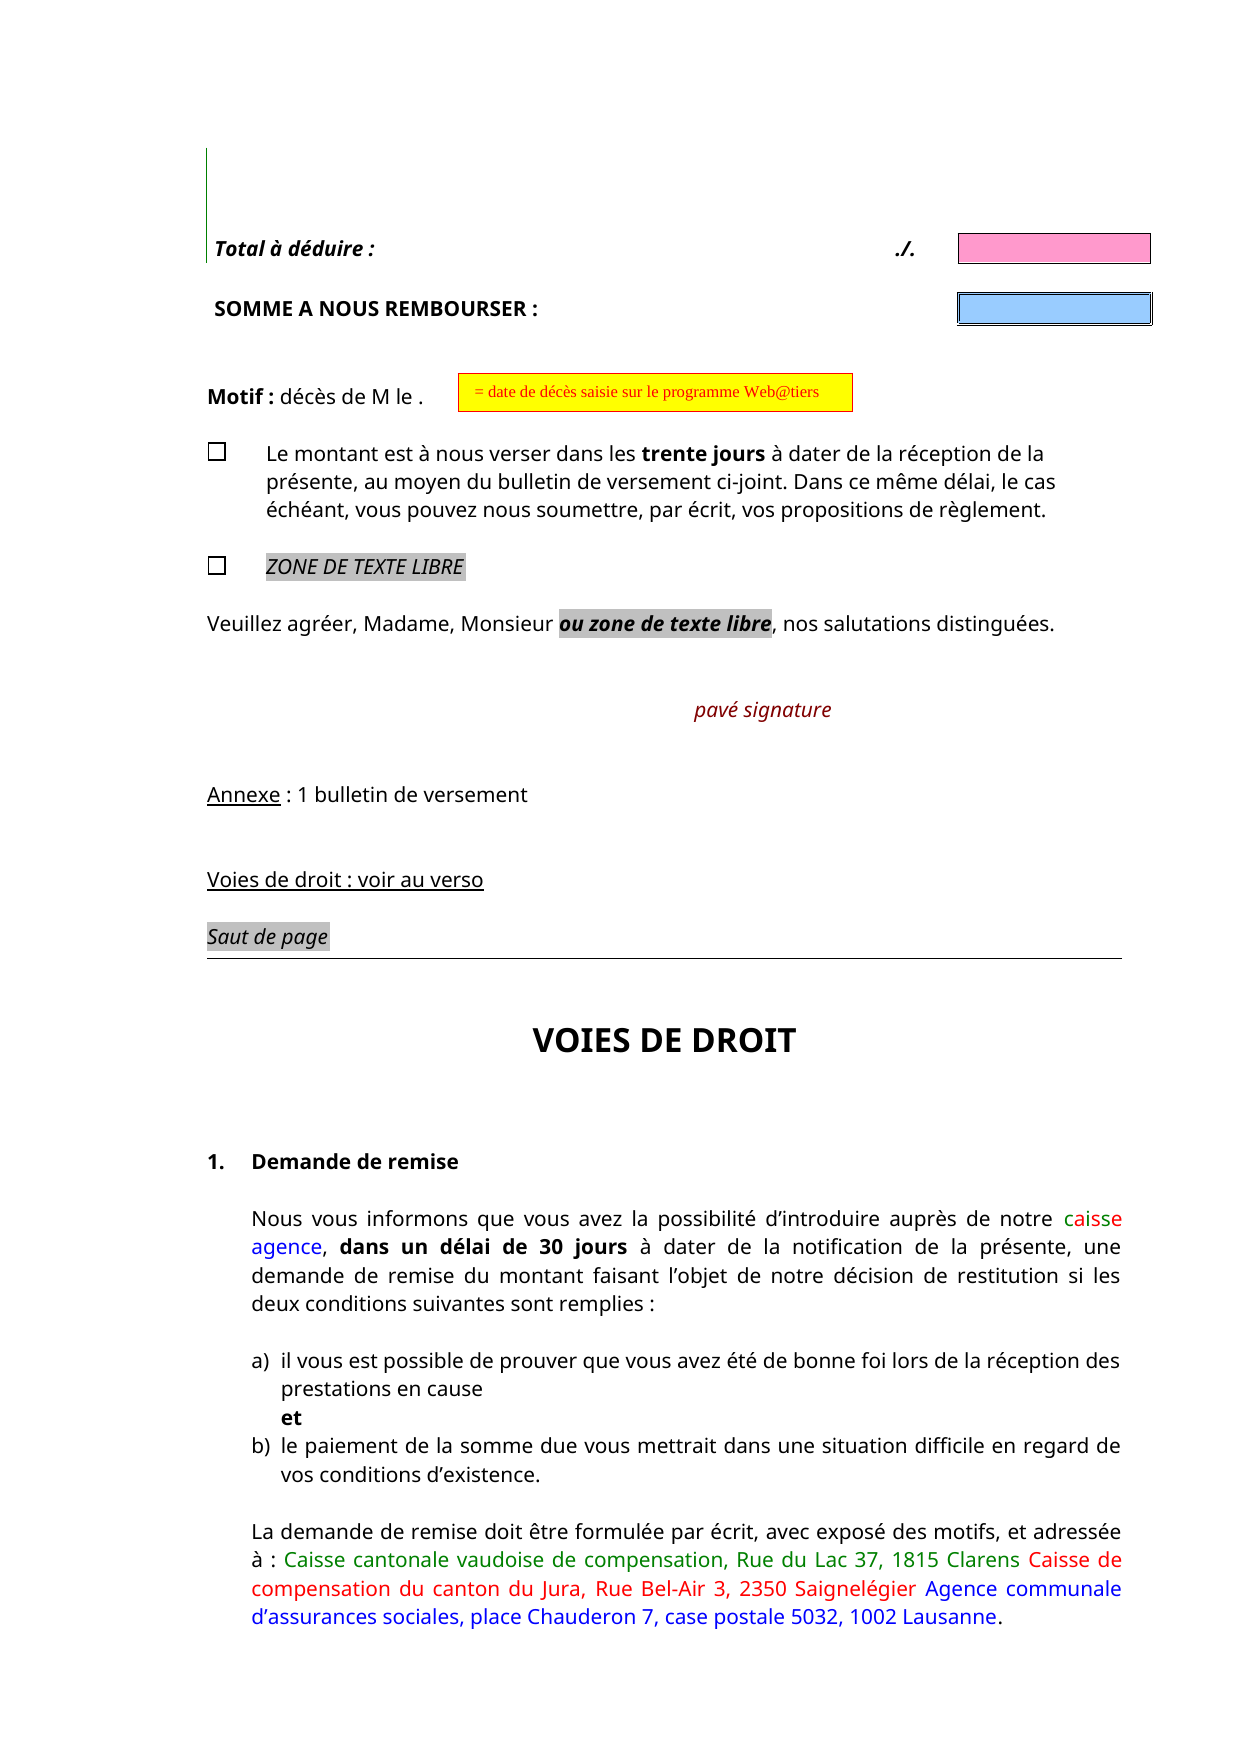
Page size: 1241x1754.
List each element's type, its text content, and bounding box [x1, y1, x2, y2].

table_cell [207, 263, 355, 292]
table_cell [577, 148, 766, 176]
table_cell [207, 205, 577, 233]
table_cell [577, 205, 766, 233]
table_cell [207, 148, 577, 176]
table_cell [766, 176, 958, 204]
text Nous vous informons que vous avez la possibilité d’introduire auprès de notre caisse agence, dans un délai de 30 jours à dater de la notification de la présente, une demande de remise du montant faisant l’objet de notre décision de restitution si les deux conditions suivantes sont remplies : [207, 1204, 1122, 1318]
table_cell [958, 205, 1151, 233]
text ZONE DE TEXTE LIBRE [207, 552, 1122, 581]
table_cell [577, 263, 766, 292]
text Voies de droit : voir au verso [207, 865, 1122, 894]
text Le montant est à nous verser dans les trente jours à dater de la réception de la présente, au moyen du bulletin de versement ci-joint. Dans ce même délai, le cas échéant, vous pouvez nous soumettre, par écrit, vos propositions de règlement. [207, 439, 1122, 524]
text Saut de page [207, 922, 1122, 951]
table_cell [577, 176, 766, 204]
text b) le paiement de la somme due vous mettrait dans une situation difficile en regard de vos conditions d’existence. [207, 1431, 1122, 1488]
table_cell [958, 264, 1151, 292]
text = date de décès saisie sur le programme Web@tiers [474, 382, 836, 401]
text Veuillez agréer, Madame, Monsieur ou zone de texte libre, nos salutations distinguées. [207, 609, 1122, 638]
text pavé signature [207, 695, 1122, 723]
table_cell [958, 148, 1151, 176]
text Annexe : 1 bulletin de versement [207, 780, 1122, 808]
text et [207, 1403, 1122, 1431]
text [853, 382, 1122, 410]
table_cell [766, 263, 958, 292]
table_cell [958, 176, 1151, 204]
table_cell SOMME A NOUS REMBOURSER : [207, 292, 957, 323]
table_cell ./. [766, 233, 958, 262]
text 1. Demande de remise [207, 1147, 1122, 1176]
table_cell [766, 148, 958, 176]
table_cell [355, 263, 577, 292]
text VOIES DE DROIT [207, 1016, 1122, 1062]
text a) il vous est possible de prouver que vous avez été de bonne foi lors de la réception des prestations en cause [207, 1346, 1122, 1403]
table_cell [959, 234, 1150, 262]
table_cell [207, 176, 577, 204]
table_cell [766, 205, 958, 233]
text La demande de remise doit être formulée par écrit, avec exposé des motifs, et adressée à : Caisse cantonale vaudoise de compensation, Rue du Lac 37, 1815 Clarens Caisse de compensation du canton du Jura, Rue Bel-Air 3, 2350 Saignelégier Agence communale d’assurances sociales, place Chauderon 7, case postale 5032, 1002 Lausanne. [207, 1517, 1122, 1631]
table_cell Total à déduire : [207, 233, 766, 262]
table_cell [958, 293, 1151, 323]
text Motif : décès de M le . [207, 382, 458, 410]
